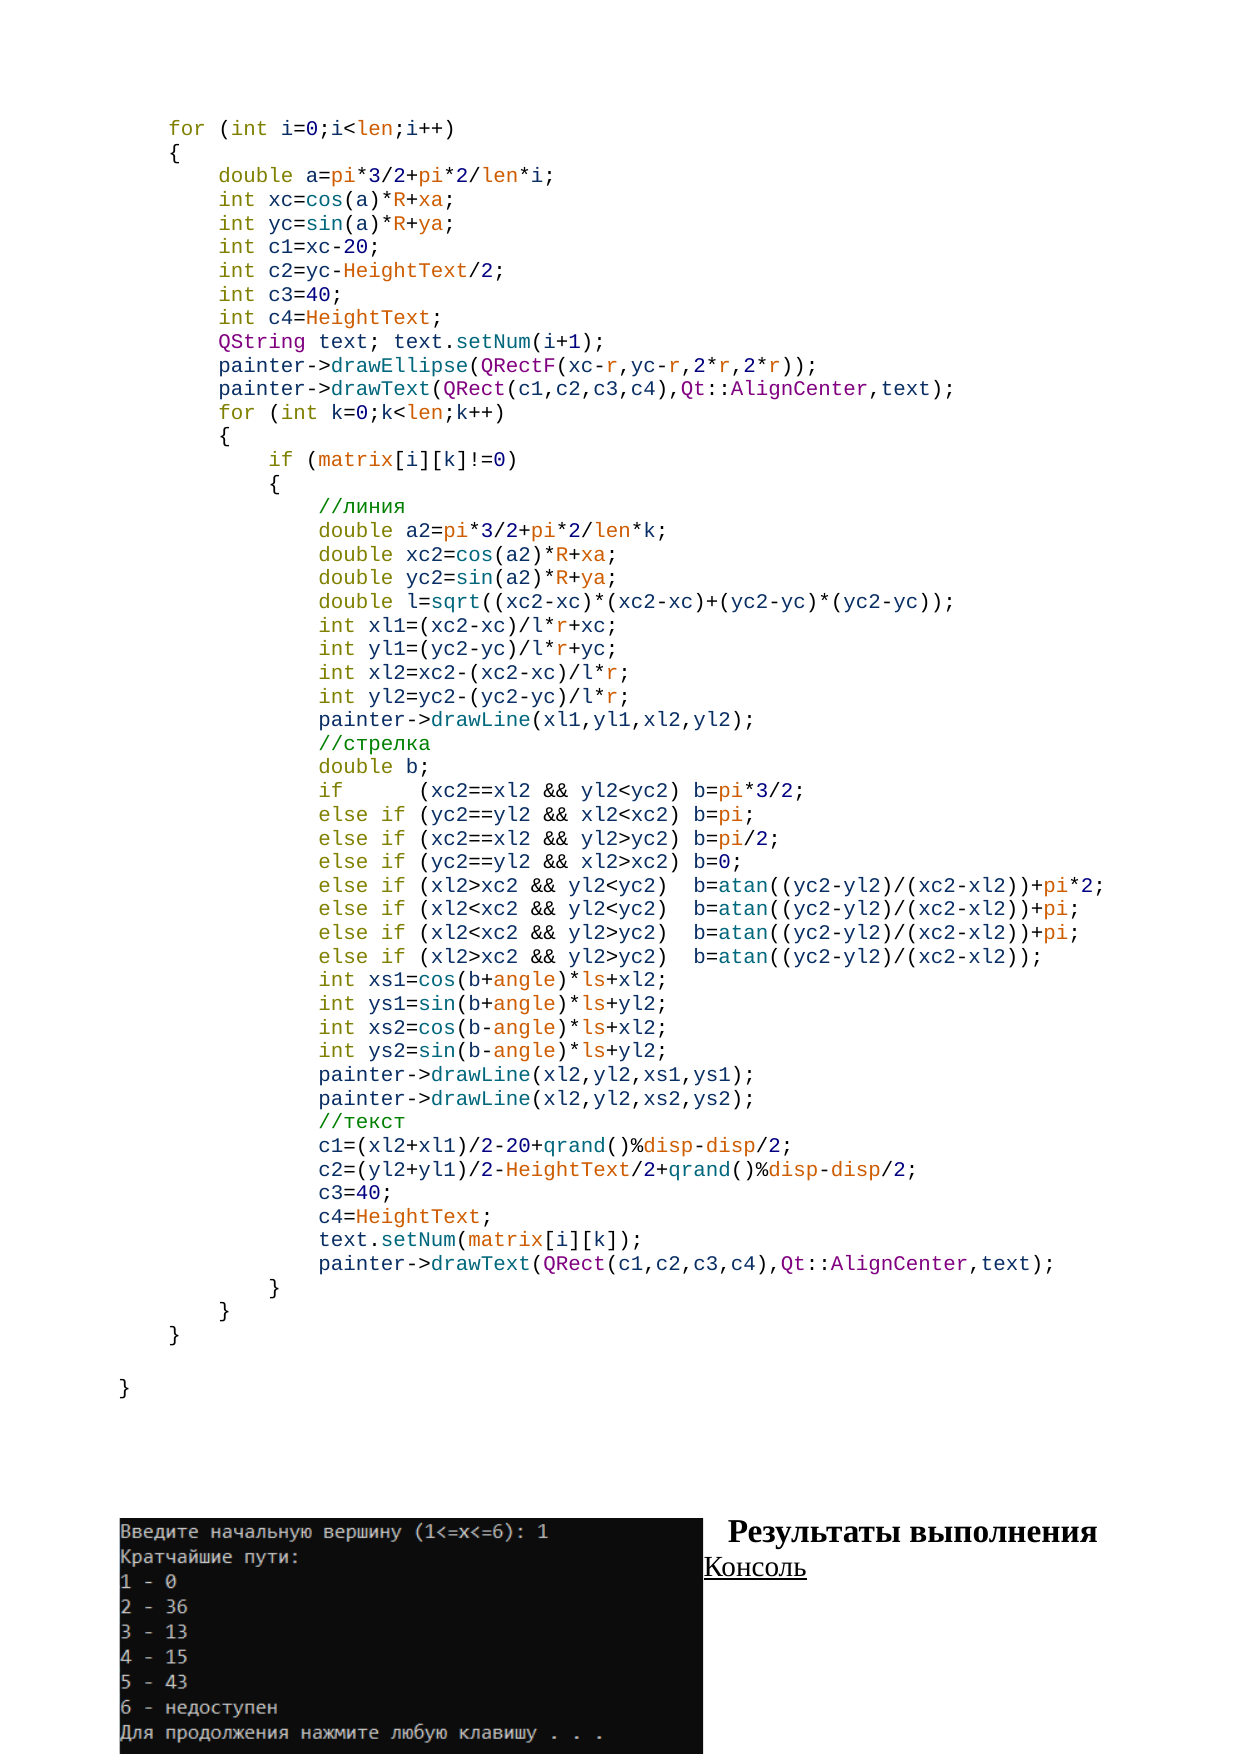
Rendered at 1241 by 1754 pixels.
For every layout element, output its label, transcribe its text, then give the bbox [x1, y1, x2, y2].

text int xl2=xc2-(xc2-xc)/l*r; [118, 662, 1122, 686]
text painter->drawLine(xl1,yl1,xl2,yl2); [118, 709, 1122, 733]
text painter->drawText(QRect(c1,c2,c3,c4),Qt::AlignCenter,text); [118, 1253, 1122, 1277]
text int c3=40; [118, 284, 1122, 307]
text int xs1=cos(b+angle)*ls+xl2; [118, 969, 1122, 993]
text else if (yc2==yl2 && xl2>xc2) b=0; [118, 851, 1122, 875]
text Результаты выполнения [118, 1511, 1122, 1549]
text painter->drawLine(xl2,yl2,xs1,ys1); [118, 1064, 1122, 1088]
text else if (xc2==xl2 && yl2>yc2) b=pi/2; [118, 827, 1122, 851]
text if (matrix[i][k]!=0) [118, 449, 1122, 473]
text c1=(xl2+xl1)/2-20+qrand()%disp-disp/2; [118, 1135, 1122, 1158]
text else if (xl2<xc2 && yl2<yc2) b=atan((yc2-yl2)/(xc2-xl2))+pi; [118, 898, 1122, 922]
text double b; [118, 757, 1122, 780]
text int yl2=yc2-(yc2-yc)/l*r; [118, 686, 1122, 709]
text { [118, 142, 1122, 165]
text //текст [118, 1111, 1122, 1135]
text double a2=pi*3/2+pi*2/len*k; [118, 520, 1122, 544]
text int yl1=(yc2-yc)/l*r+yc; [118, 638, 1122, 662]
text int ys2=sin(b-angle)*ls+yl2; [118, 1040, 1122, 1064]
text int xl1=(xc2-xc)/l*r+xc; [118, 615, 1122, 638]
text c4=HeightText; [118, 1206, 1122, 1229]
text double a=pi*3/2+pi*2/len*i; [118, 165, 1122, 189]
text else if (xl2>xc2 && yl2>yc2) b=atan((yc2-yl2)/(xc2-xl2)); [118, 946, 1122, 969]
text painter->drawText(QRect(c1,c2,c3,c4),Qt::AlignCenter,text); [118, 378, 1122, 402]
text int xs2=cos(b-angle)*ls+xl2; [118, 1017, 1122, 1040]
text int yc=sin(a)*R+ya; [118, 213, 1122, 236]
text double l=sqrt((xc2-xc)*(xc2-xc)+(yc2-yc)*(yc2-yc)); [118, 591, 1122, 615]
picture [119, 1518, 704, 1754]
text int xc=cos(a)*R+xa; [118, 189, 1122, 213]
text else if (xl2<xc2 && yl2>yc2) b=atan((yc2-yl2)/(xc2-xl2))+pi; [118, 922, 1122, 946]
text double yc2=sin(a2)*R+ya; [118, 567, 1122, 591]
text c3=40; [118, 1182, 1122, 1206]
text text.setNum(matrix[i][k]); [118, 1229, 1122, 1253]
text //стрелка [118, 733, 1122, 757]
text for (int k=0;k<len;k++) [118, 402, 1122, 426]
text else if (xl2>xc2 && yl2<yc2) b=atan((yc2-yl2)/(xc2-xl2))+pi*2; [118, 875, 1122, 898]
text } [118, 1324, 1122, 1348]
text //линия [118, 496, 1122, 520]
text } [118, 1277, 1122, 1300]
text int c4=HeightText; [118, 307, 1122, 331]
text if (xc2==xl2 && yl2<yc2) b=pi*3/2; [118, 780, 1122, 804]
text } [118, 1300, 1122, 1324]
text else if (yc2==yl2 && xl2<xc2) b=pi; [118, 804, 1122, 827]
text painter->drawLine(xl2,yl2,xs2,ys2); [118, 1088, 1122, 1111]
text int ys1=sin(b+angle)*ls+yl2; [118, 993, 1122, 1017]
text Консоль [704, 1549, 1122, 1583]
text for (int i=0;i<len;i++) [118, 118, 1122, 142]
text int c2=yc-HeightText/2; [118, 260, 1122, 284]
text double xc2=cos(a2)*R+xa; [118, 544, 1122, 567]
text } [118, 1377, 1122, 1401]
text painter->drawEllipse(QRectF(xc-r,yc-r,2*r,2*r)); [118, 354, 1122, 378]
text QString text; text.setNum(i+1); [118, 331, 1122, 354]
text { [118, 426, 1122, 449]
text int c1=xc-20; [118, 236, 1122, 260]
text c2=(yl2+yl1)/2-HeightText/2+qrand()%disp-disp/2; [118, 1158, 1122, 1182]
text { [118, 473, 1122, 496]
